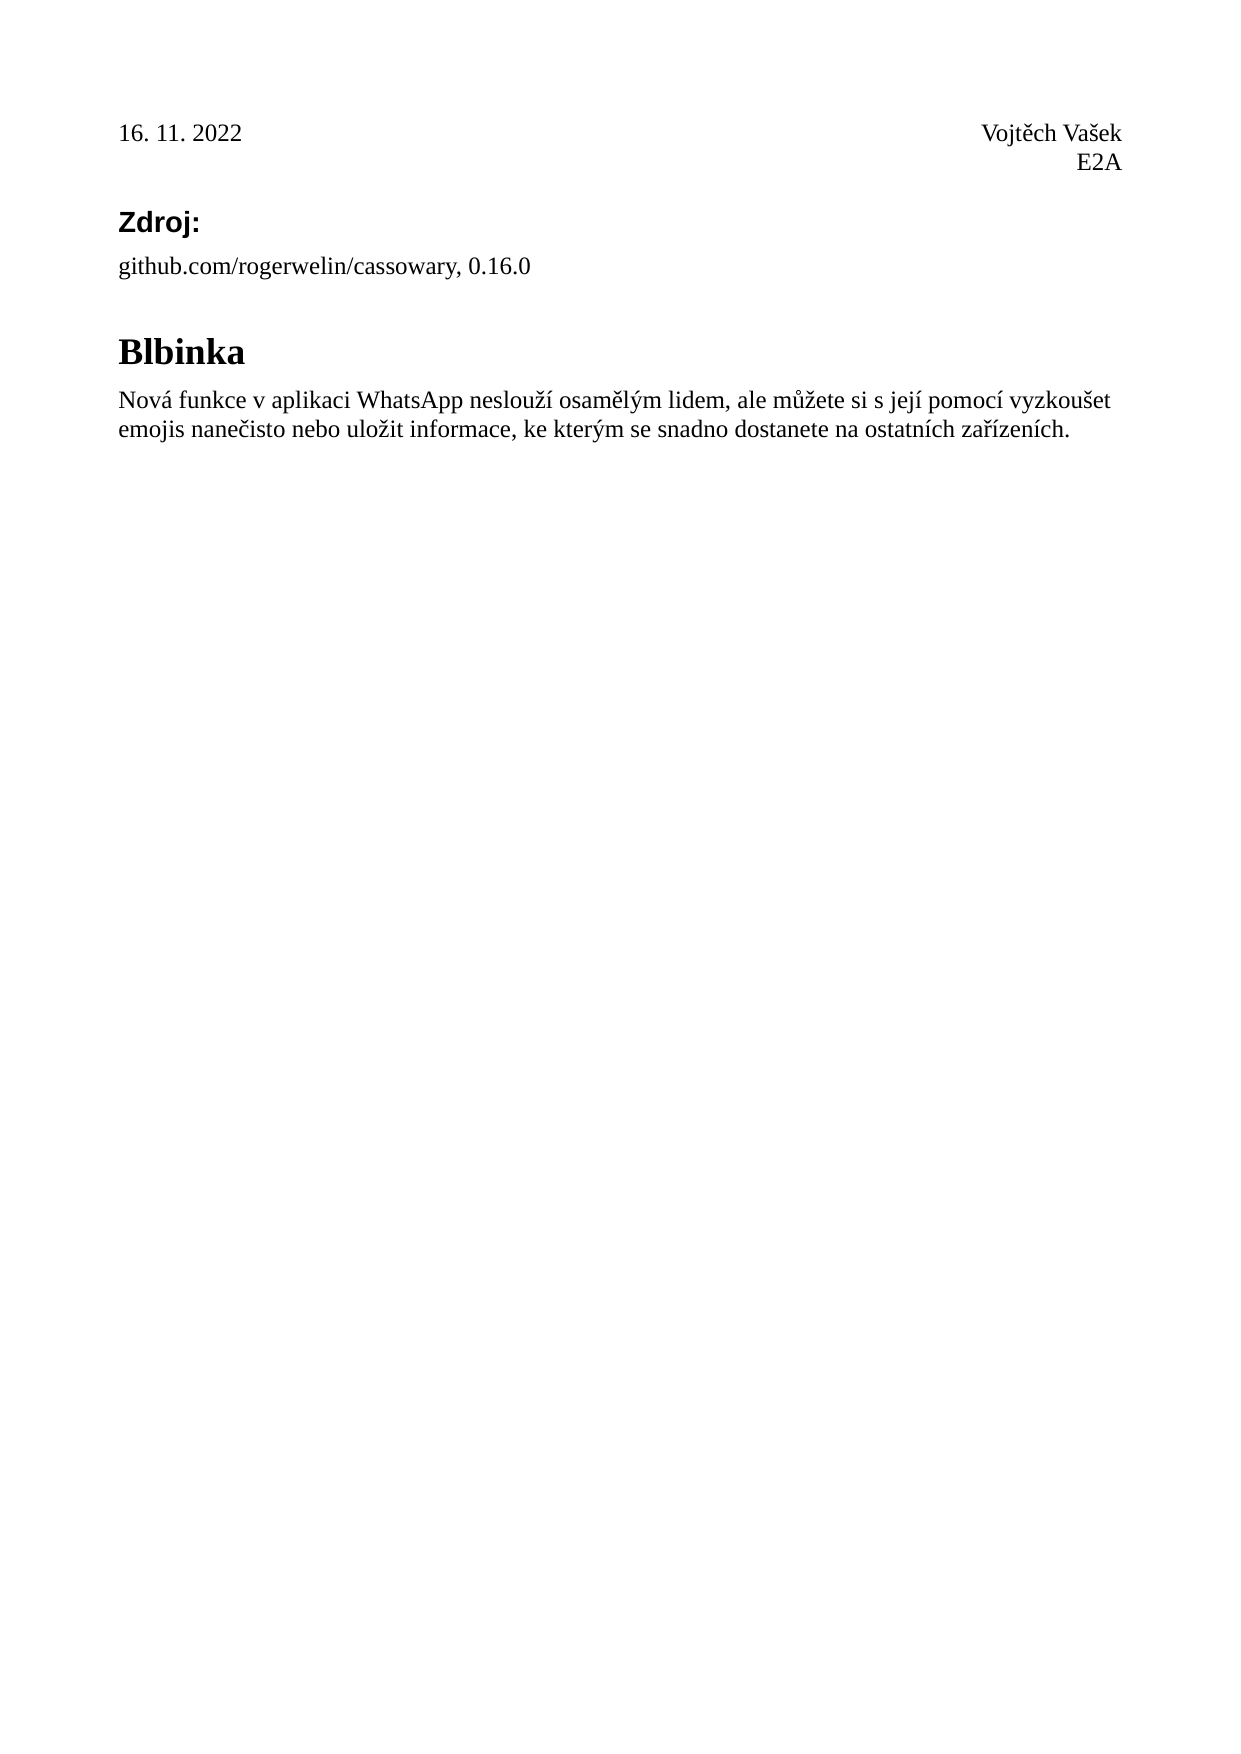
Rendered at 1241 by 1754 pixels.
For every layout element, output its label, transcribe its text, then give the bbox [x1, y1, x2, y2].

text github.com/rogerwelin/cassowary, 0.16.0 [118, 251, 1122, 280]
subtitle Zdroj: [118, 205, 1122, 239]
subtitle Blbinka [118, 329, 1122, 373]
text Nová funkce v aplikaci WhatsApp neslouží osamělým lidem, ale můžete si s její pomocí vyzkoušet emojis nanečisto nebo uložit informace, ke kterým se snadno dostanete na ostatních zařízeních. [118, 385, 1122, 443]
